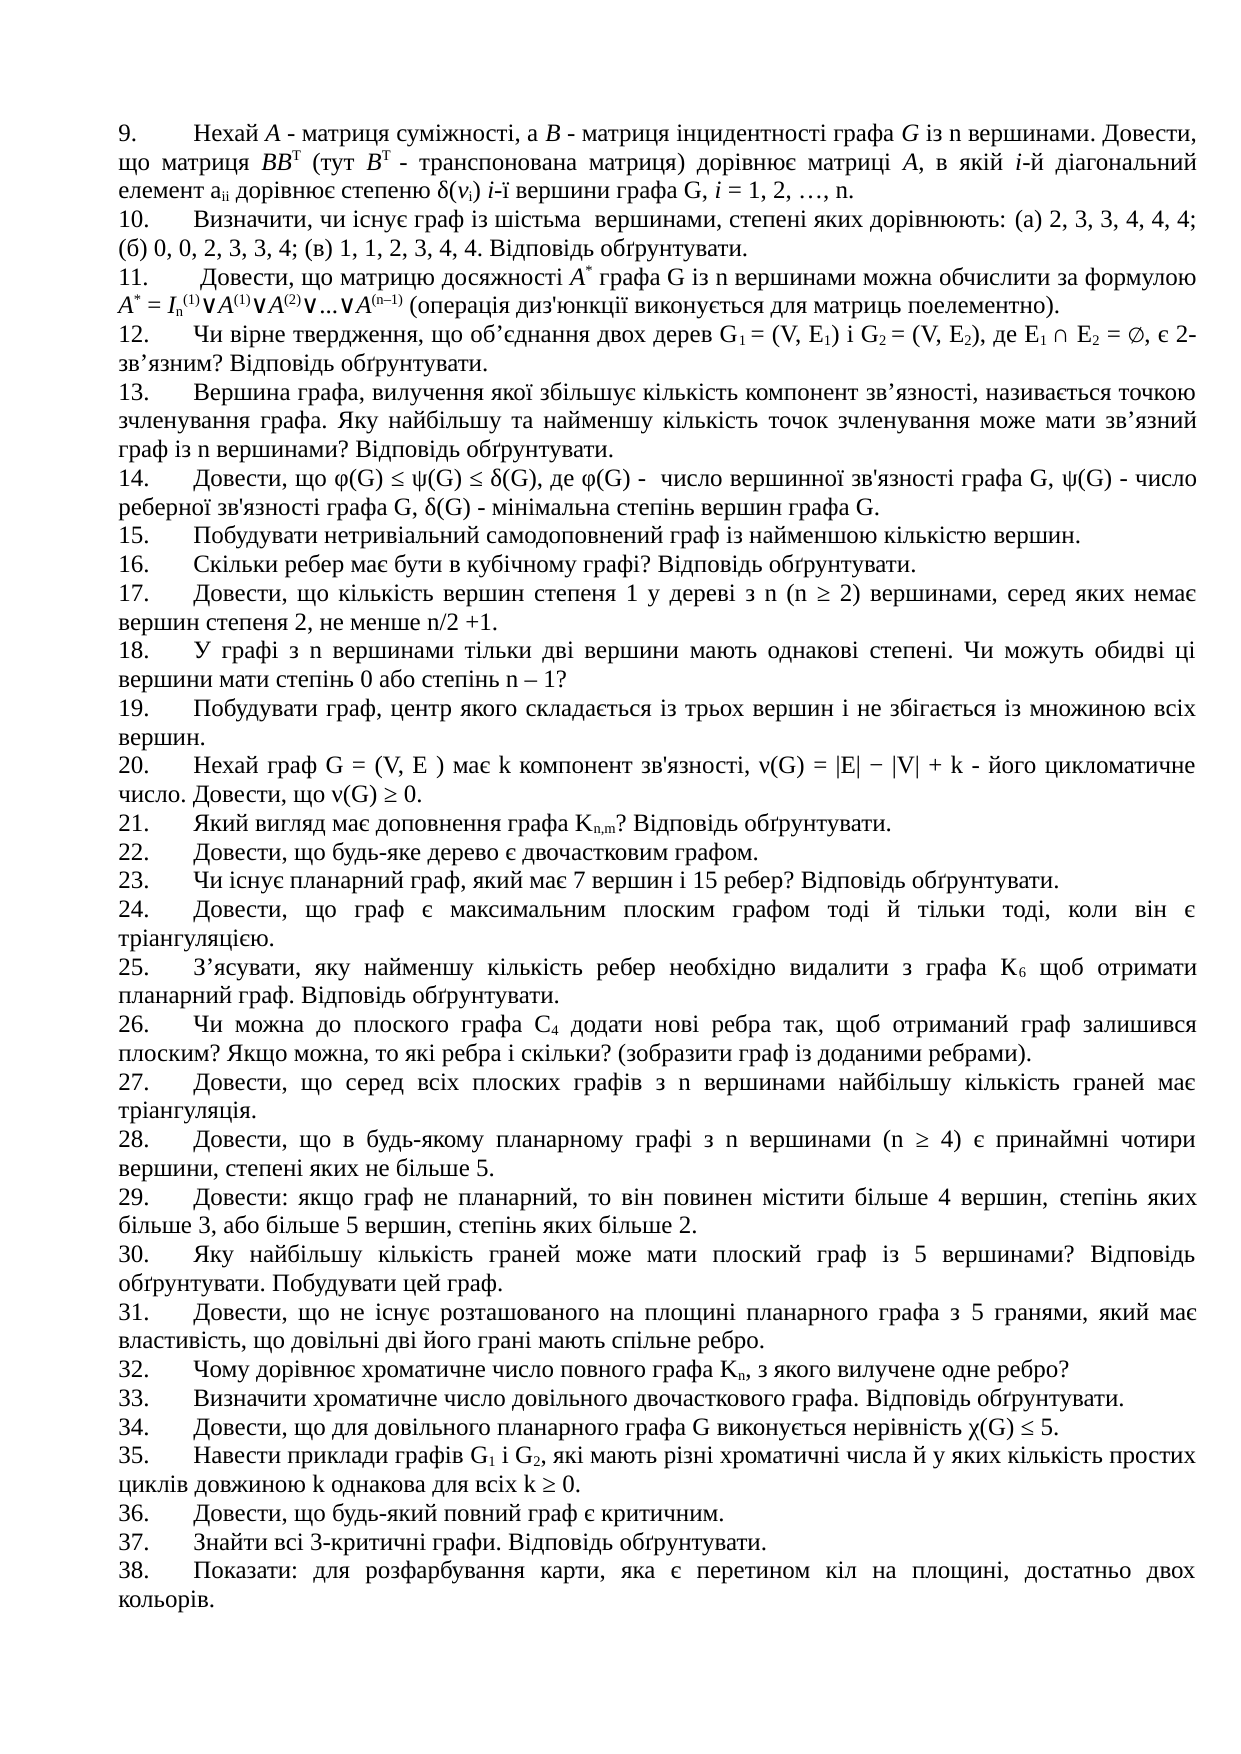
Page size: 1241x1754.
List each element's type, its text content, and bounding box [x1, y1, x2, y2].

list Довести, що кількість вершин степеня 1 у дереві з n (n ≥ 2) вершинами, серед яких немає вершин степеня 2, не менше n/2 +1. [118, 578, 1197, 636]
list Довести: якщо граф не планарний, то він повинен містити більше 4 вершин, степінь яких більше 3, або більше 5 вершин, степінь яких більше 2. [118, 1182, 1197, 1239]
list Довести, що будь-яке дерево є двочастковим графом. [118, 837, 1197, 866]
list Довести, що граф є максимальним плоским графом тоді й тільки тоді, коли він є тріангуляцією. [118, 894, 1197, 952]
list Чи можна до плоского графа С4 додати нові ребра так, щоб отриманий граф залишився плоским? Якщо можна, то які ребра і скільки? (зобразити граф із доданими ребрами). [118, 1009, 1197, 1067]
list Довести, що в будь-якому планарному графі з n вершинами (n ≥ 4) є принаймні чотири вершини, степені яких не більше 5. [118, 1124, 1197, 1182]
list Чи вірне твердження, що об’єднання двох дерев G1 = (V, E1) i G2 = (V, E2), де E1 ∩ E2 = ∅, є 2-зв’язним? Відповідь обґрунтувати. [118, 319, 1197, 377]
list Нехай граф G = (V, E ) має k компонент зв'язності, ν(G) = |E| − |V| + k - його цикломатичне число. Довести, що ν(G) ≥ 0. [118, 751, 1197, 808]
list Скільки ребер має бути в кубічному графі? Відповідь обґрунтувати. [118, 549, 1197, 578]
list Показати: для розфарбування карти, яка є перетином кіл на площині, достатньо двох кольорів. [118, 1556, 1197, 1613]
list Визначити хроматичне число довільного двочасткового графа. Відповідь обґрунтувати. [118, 1383, 1197, 1412]
list Знайти всі 3-критичні графи. Відповідь обґрунтувати. [118, 1527, 1197, 1556]
list Довести, що серед всіх плоских графів з n вершинами найбільшу кількість граней має тріангуляція. [118, 1067, 1197, 1124]
list Нехай A - матриця суміжності, а В - матриця інцидентності графа G із n вершинами. Довести, що матриця BBT (тут BT - транспонована матриця) дорівнює матриці А, в якій i-й діагональний елемент aii дорівнює степеню δ(vi) i-ї вершини графа G, i = 1, 2, …, n. [118, 118, 1197, 204]
list З’ясувати, яку найменшу кількість ребер необхідно видалити з графа К6 щоб отримати планарний граф. Відповідь обґрунтувати. [118, 952, 1197, 1009]
list У графі з n вершинами тільки дві вершини мають однакові степені. Чи можуть обидві ці вершини мати степінь 0 або степінь n – 1? [118, 636, 1197, 693]
list Довести, що будь-який повний граф є критичним. [118, 1498, 1197, 1527]
list Побудувати граф, центр якого складається із трьох вершин і не збігається із множиною всіх вершин. [118, 693, 1197, 751]
list Яку найбільшу кількість граней може мати плоский граф із 5 вершинами? Відповідь обґрунтувати. Побудувати цей граф. [118, 1239, 1197, 1297]
list Який вигляд має доповнення графа Kn,m? Відповідь обґрунтувати. [118, 808, 1197, 837]
list Довести, що φ(G) ≤ ψ(G) ≤ δ(G), де φ(G) - число вершинної зв'язності графа G, ψ(G) - число реберної зв'язності графа G, δ(G) - мінімальна степінь вершин графа G. [118, 463, 1197, 521]
list Навести приклади графів G1 і G2, які мають різні хроматичні числа й у яких кількість простих циклів довжиною k однакова для всіх k ≥ 0. [118, 1441, 1197, 1498]
list Довести, що матрицю досяжності A* графа G із n вершинами можна обчислити за формулою A* = In(1)∨A(1)∨A(2)∨...∨A(n–1) (операція диз'юнкції виконується для матриць поелементно). [118, 262, 1197, 319]
list Чому дорівнює хроматичне число повного графа Kn, з якого вилучене одне ребро? [118, 1354, 1197, 1383]
list Вершина графа, вилучення якої збільшує кількість компонент зв’язності, називається точкою зчленування графа. Яку найбільшу та найменшу кількість точок зчленування може мати зв’язний граф із n вершинами? Відповідь обґрунтувати. [118, 377, 1197, 463]
list Побудувати нетривіальний самодоповнений граф із найменшою кількістю вершин. [118, 521, 1197, 549]
list Довести, що для довільного планарного графа G виконується нерівність χ(G) ≤ 5. [118, 1412, 1197, 1441]
list Визначити, чи існує граф із шістьма вершинами, степені яких дорівнюють: (а) 2, 3, 3, 4, 4, 4; (б) 0, 0, 2, 3, 3, 4; (в) 1, 1, 2, 3, 4, 4. Відповідь обґрунтувати. [118, 204, 1197, 262]
list Довести, що не існує розташованого на площині планарного графа з 5 гранями, який має властивість, що довільні дві його грані мають спільне ребро. [118, 1297, 1197, 1354]
list Чи існує планарний граф, який має 7 вершин і 15 ребер? Відповідь обґрунтувати. [118, 866, 1197, 894]
